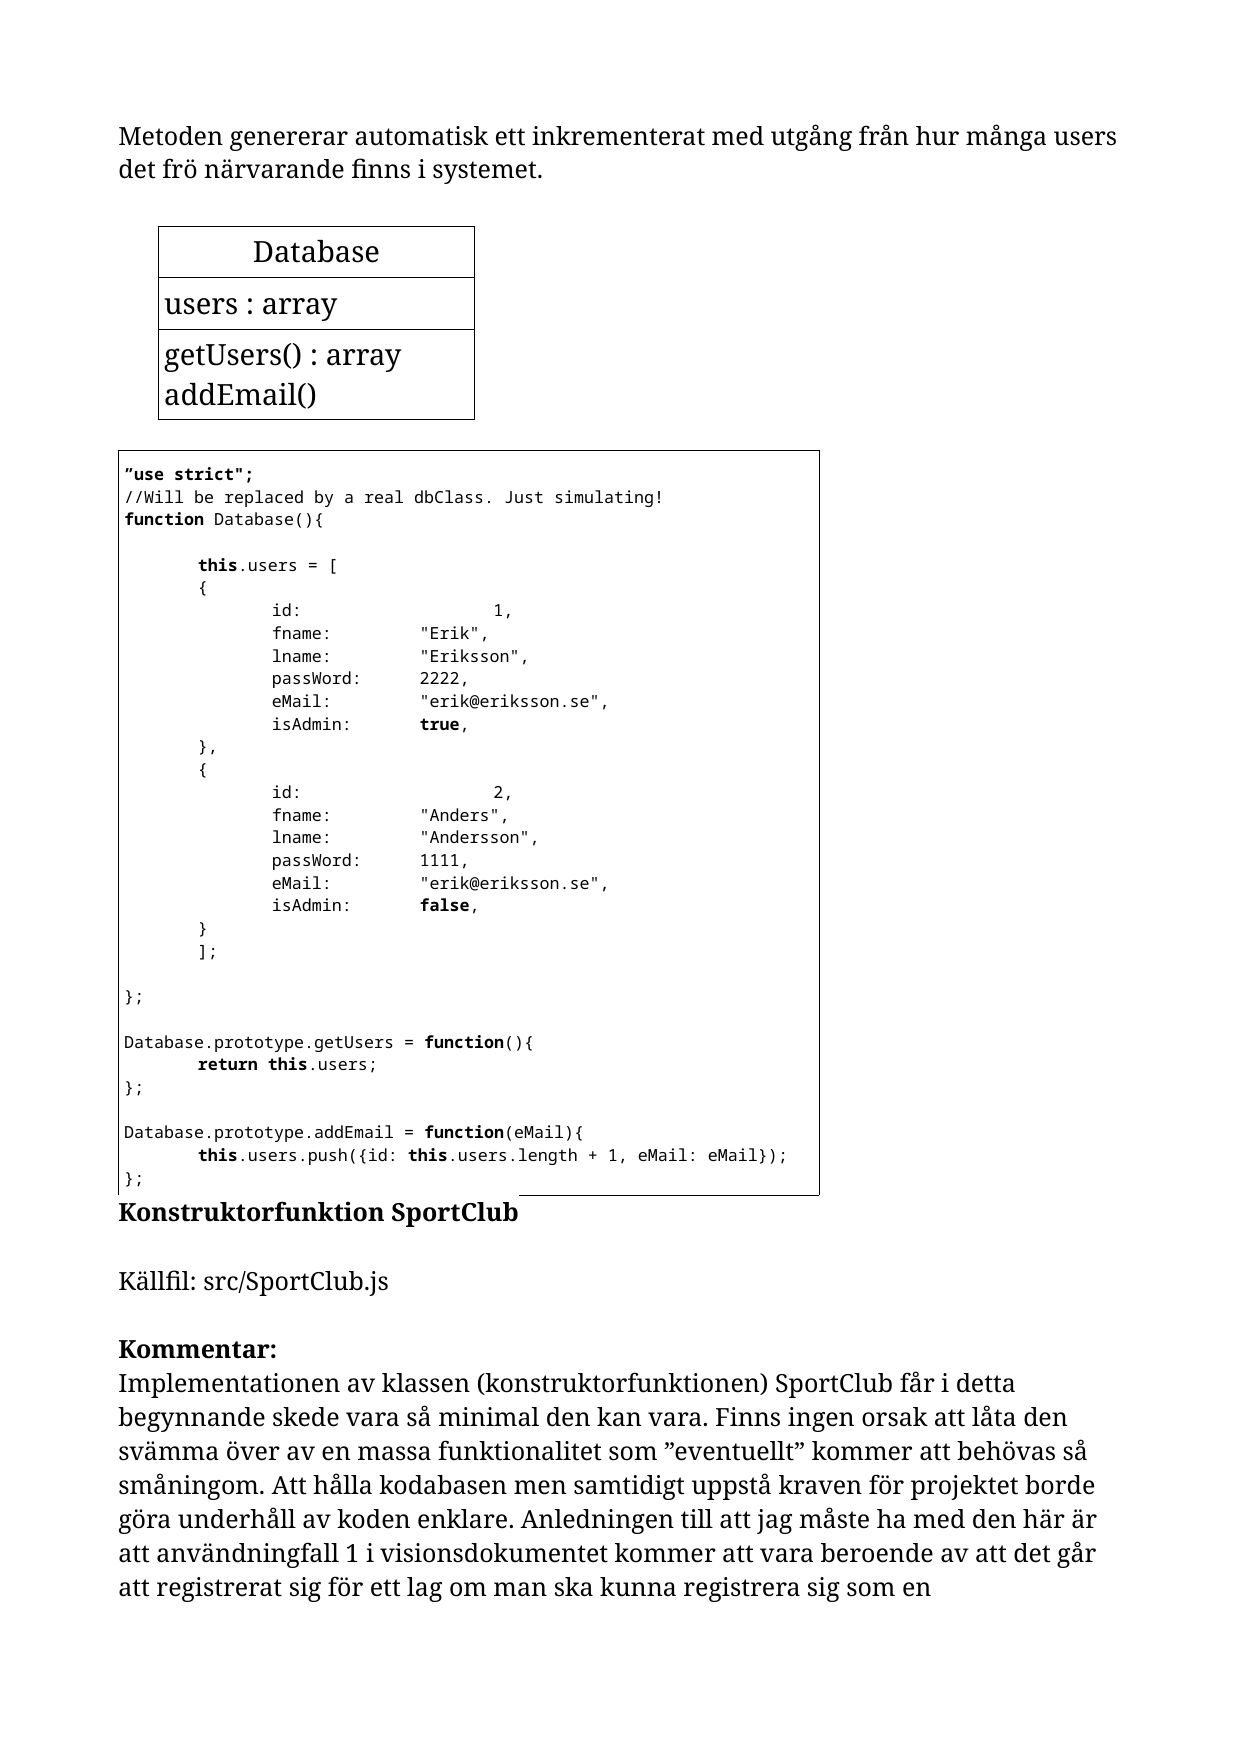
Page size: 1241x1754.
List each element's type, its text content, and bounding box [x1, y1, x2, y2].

table_cell users : array [159, 278, 474, 328]
text Implementationen av klassen (konstruktorfunktionen) SportClub får i detta begynnande skede vara så minimal den kan vara. Finns ingen orsak att låta den svämma över av en massa funktionalitet som ”eventuellt” kommer att behövas så småningom. Att hålla kodabasen men samtidigt uppstå kraven för projektet borde göra underhåll av koden enklare. Anledningen till att jag måste ha med den här är att användningfall 1 i visionsdokumentet kommer att vara beroende av att det går att registrerat sig för ett lag om man ska kunna registrera sig som en [118, 1365, 1122, 1604]
text Konstruktorfunktion SportClub [118, 1195, 1122, 1229]
text Kommentar: [118, 1331, 1122, 1365]
text Metoden genererar automatisk ett inkrementerat med utgång från hur många users det frö närvarande finns i systemet. [118, 118, 1122, 186]
text Källfil: src/SportClub.js [118, 1263, 1122, 1297]
table_cell getUsers() : array addEmail() [159, 330, 474, 419]
table_header Database [159, 227, 474, 277]
table_header ”use strict"; //Will be replaced by a real dbClass. Just simulating! function Database(){ this.users = [ { id: 1, fname: "Erik", lname: "Eriksson", passWord: 2222, eMail: "erik@eriksson.se", isAdmin: true, }, { id: 2, fname: "Anders", lname: "Andersson", passWord: 1111, eMail: "erik@eriksson.se", isAdmin: false, } ]; }; Database.prototype.getUsers = function(){ return this.users; }; Database.prototype.addEmail = function(eMail){ this.users.push({id: this.users.length + 1, eMail: eMail}); }; [119, 451, 819, 1195]
